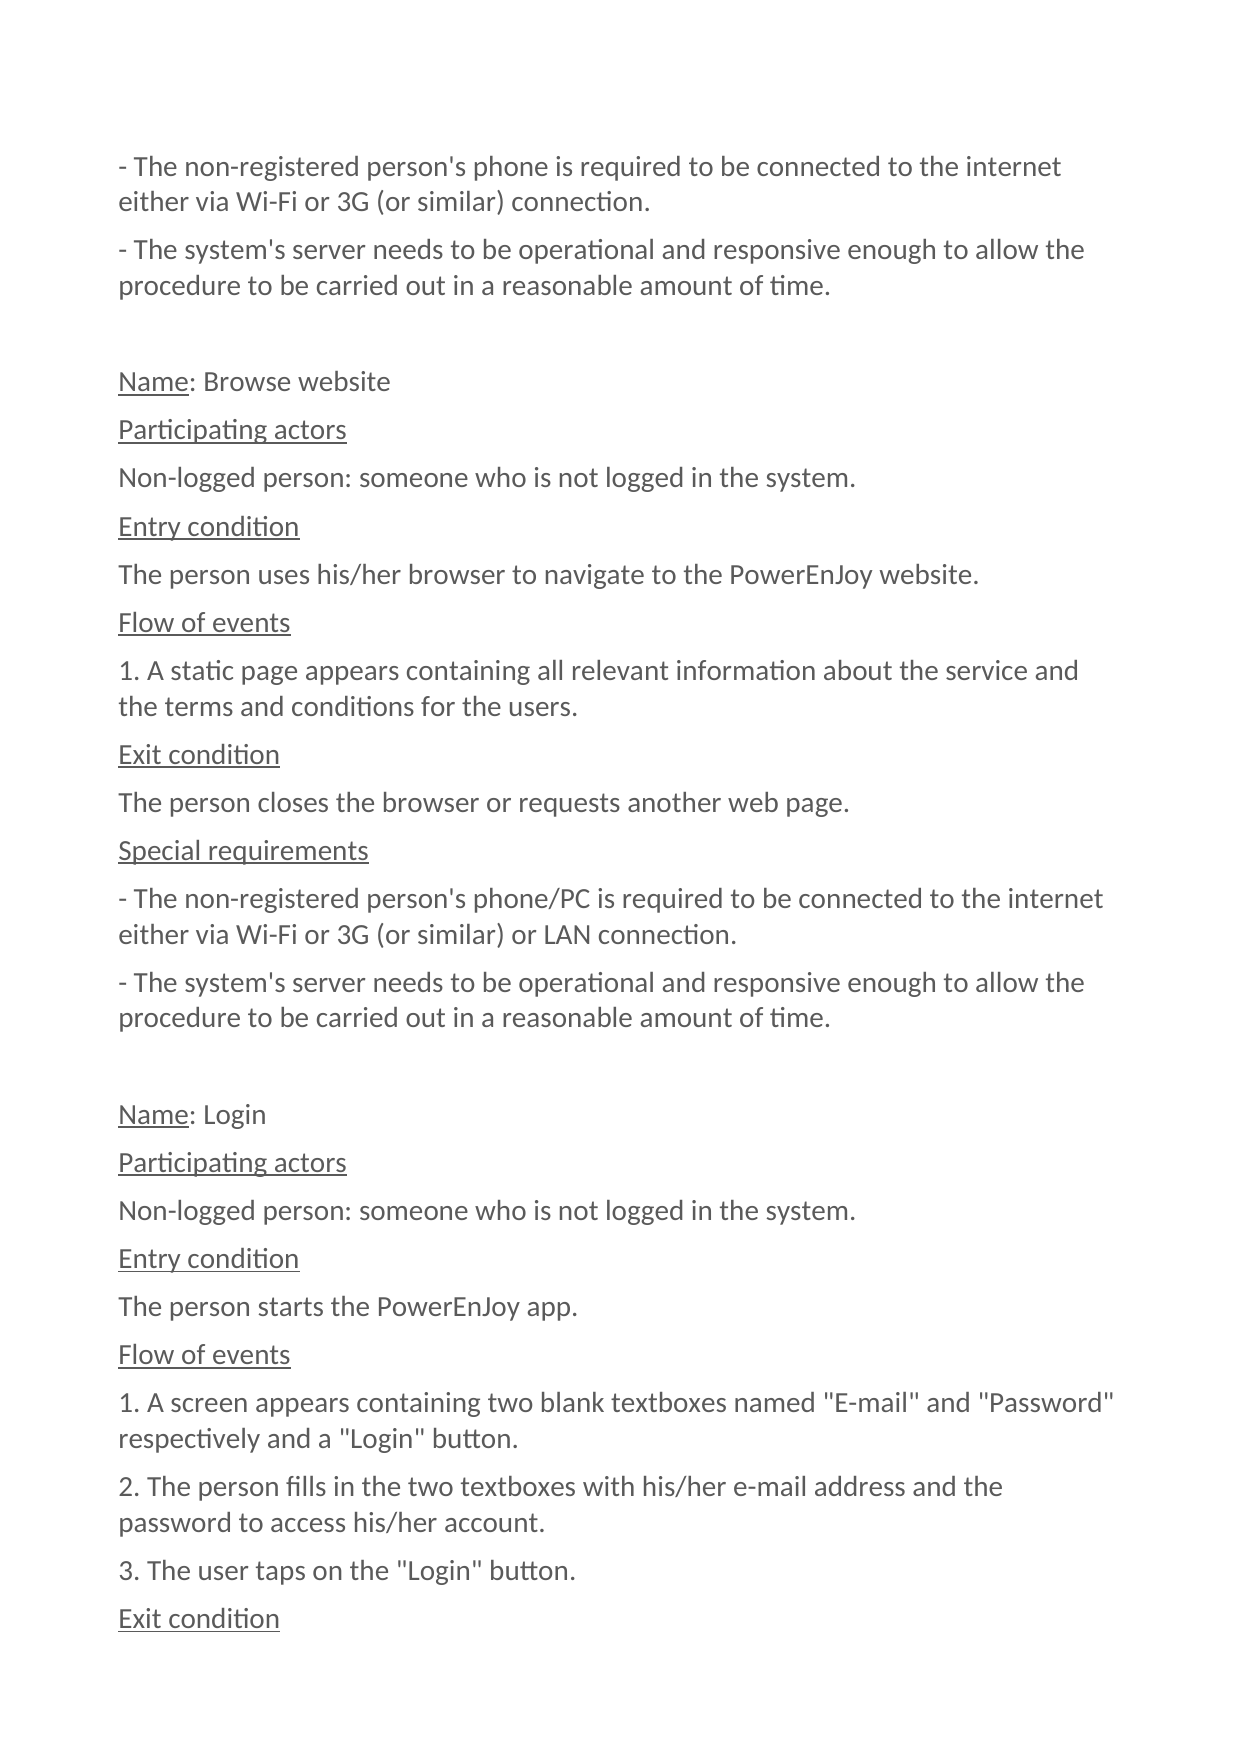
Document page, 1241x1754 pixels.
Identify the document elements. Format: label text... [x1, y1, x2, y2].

text 3. The user taps on the "Login" button. [118, 1552, 1122, 1588]
subtitle Exit condition [118, 736, 1122, 771]
subtitle Special requirements [118, 832, 1122, 868]
text - The system's server needs to be operational and responsive enough to allow the procedure to be carried out in a reasonable amount of time. [118, 231, 1122, 303]
subtitle Flow of events [118, 1336, 1122, 1372]
subtitle Entry condition [118, 1240, 1122, 1276]
subtitle Entry condition [118, 508, 1122, 543]
text - The non-registered person's phone is required to be connected to the internet either via Wi-Fi or 3G (or similar) connection. [118, 148, 1122, 219]
text The person starts the PowerEnJoy app. [118, 1288, 1122, 1324]
text 1. A screen appears containing two blank textboxes named "E-mail" and "Password" respectively and a "Login" button. [118, 1384, 1122, 1456]
text 2. The person fills in the two textboxes with his/her e-mail address and the password to access his/her account. [118, 1468, 1122, 1539]
text - The system's server needs to be operational and responsive enough to allow the procedure to be carried out in a reasonable amount of time. [118, 964, 1122, 1035]
subtitle Flow of events [118, 604, 1122, 639]
text Non-logged person: someone who is not logged in the system. [118, 459, 1122, 495]
subtitle Exit condition [118, 1600, 1122, 1636]
subtitle Participating actors [118, 411, 1122, 447]
subtitle Name: Browse website [118, 363, 1122, 399]
text Non-logged person: someone who is not logged in the system. [118, 1192, 1122, 1228]
text - The non-registered person's phone/PC is required to be connected to the internet either via Wi-Fi or 3G (or similar) or LAN connection. [118, 880, 1122, 951]
text The person uses his/her browser to navigate to the PowerEnJoy website. [118, 556, 1122, 591]
subtitle Participating actors [118, 1144, 1122, 1179]
text 1. A static page appears containing all relevant information about the service and the terms and conditions for the users. [118, 652, 1122, 723]
text The person closes the browser or requests another web page. [118, 784, 1122, 819]
subtitle Name: Login [118, 1096, 1122, 1131]
